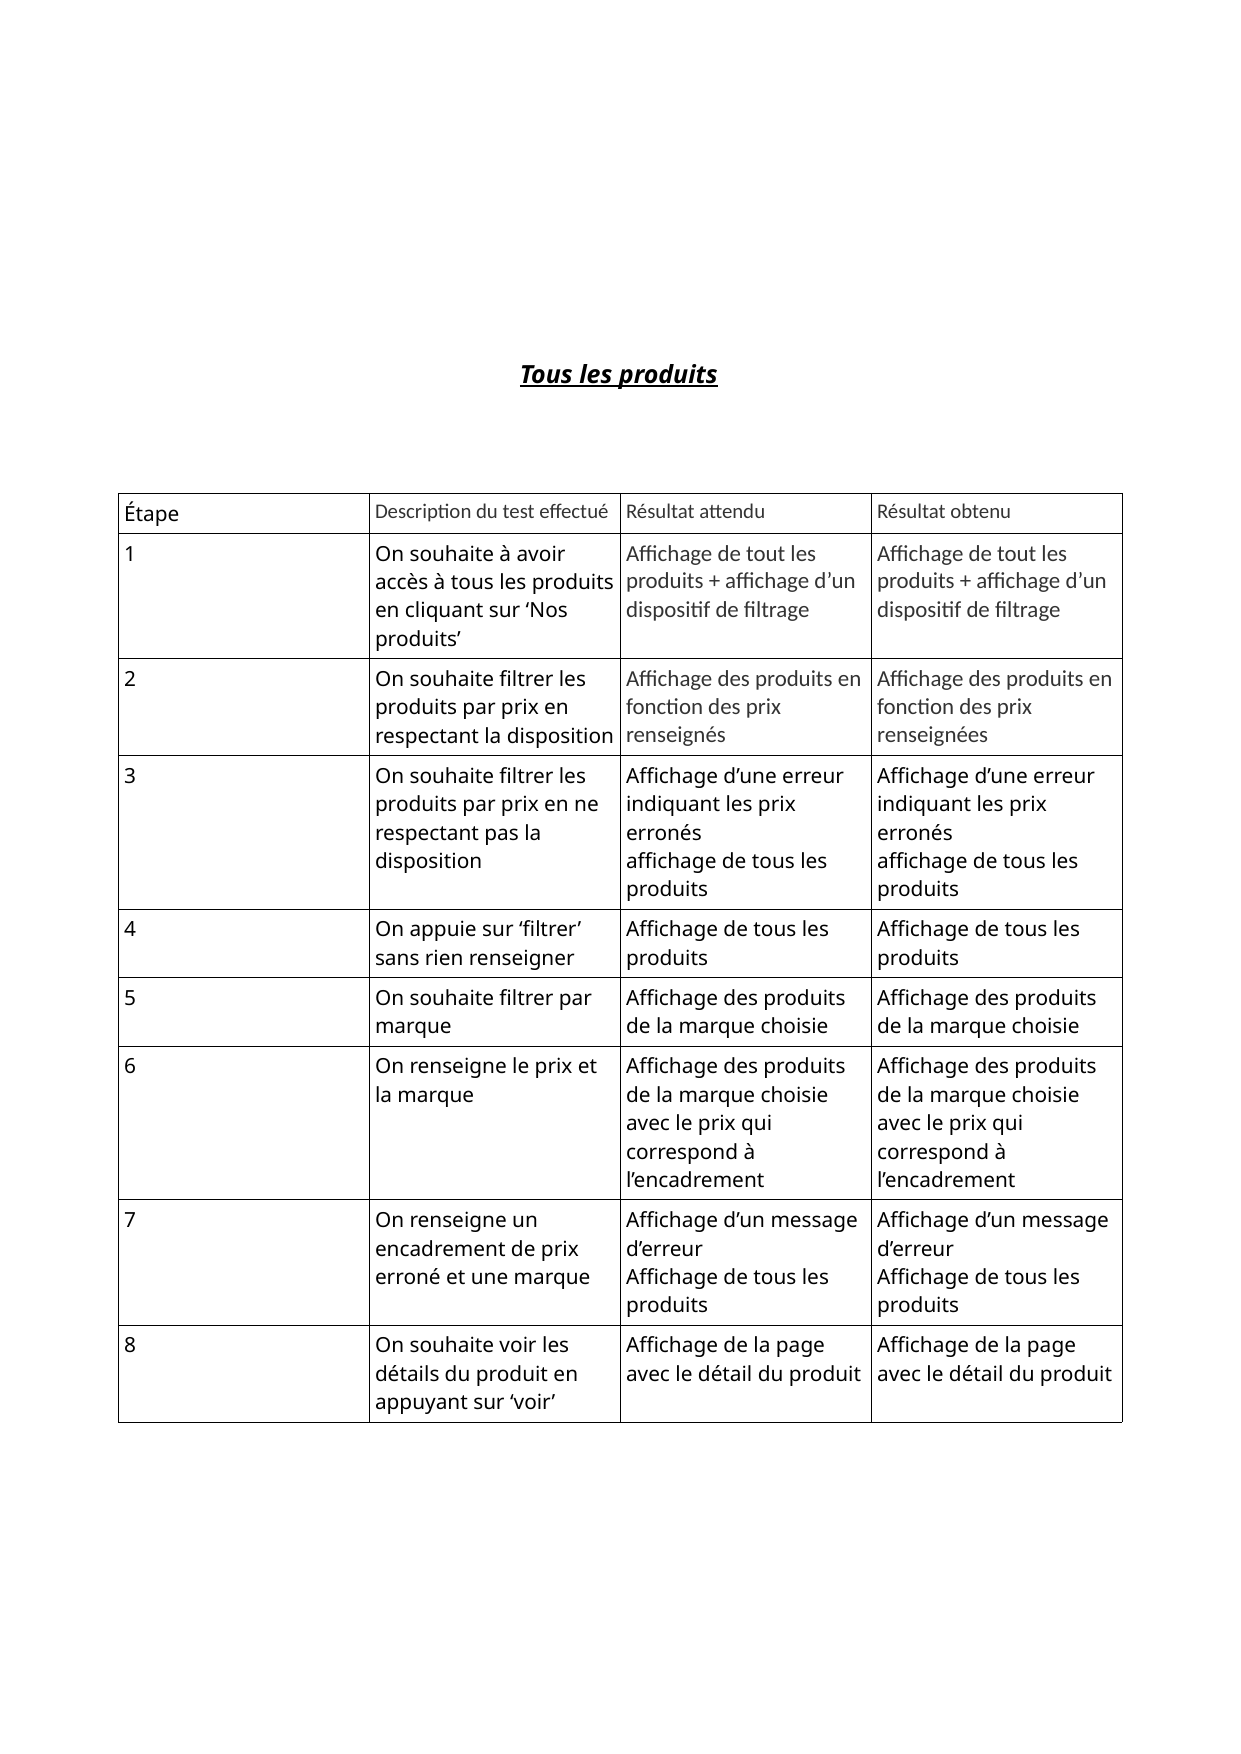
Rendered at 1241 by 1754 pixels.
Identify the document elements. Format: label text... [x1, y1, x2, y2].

table_cell On souhaite voir les détails du produit en appuyant sur ‘voir’ [370, 1326, 620, 1422]
table_cell Affichage d’une erreur indiquant les prix erronés affichage de tous les produits [872, 756, 1122, 909]
table_cell On renseigne le prix et la marque [370, 1047, 620, 1199]
table_header Description du test effectué [370, 494, 620, 533]
table_cell 3 [119, 756, 369, 909]
table_cell Affichage de tout les produits + affichage d’un dispositif de filtrage [621, 534, 871, 658]
table_cell Affichage des produits de la marque choisie [621, 978, 871, 1046]
table_cell Affichage de tout les produits + affichage d’un dispositif de filtrage [872, 534, 1122, 658]
table_cell Affichage des produits en fonction des prix renseignés [621, 659, 871, 755]
table_cell 5 [119, 978, 369, 1046]
table_header Résultat attendu [621, 494, 871, 533]
table_cell Affichage de tous les produits [621, 910, 871, 977]
table_cell Affichage de la page avec le détail du produit [872, 1326, 1122, 1422]
table_cell Affichage des produits de la marque choisie [872, 978, 1122, 1046]
table_cell On souhaite filtrer les produits par prix en ne respectant pas la disposition [370, 756, 620, 909]
table_cell Affichage d’une erreur indiquant les prix erronés affichage de tous les produits [621, 756, 871, 909]
table_cell 8 [119, 1326, 369, 1422]
table_cell On souhaite filtrer les produits par prix en respectant la disposition [370, 659, 620, 755]
table_cell 6 [119, 1047, 369, 1199]
table_cell Affichage de tous les produits [872, 910, 1122, 977]
table_cell Affichage des produits en fonction des prix renseignées [872, 659, 1122, 755]
table_header Étape [119, 494, 369, 533]
table_cell Affichage des produits de la marque choisie avec le prix qui correspond à l’encadrement [872, 1047, 1122, 1199]
text Tous les produits [118, 357, 1122, 391]
table_cell On souhaite à avoir accès à tous les produits en cliquant sur ‘Nos produits’ [370, 534, 620, 658]
table_cell 7 [119, 1200, 369, 1325]
table_cell On appuie sur ‘filtrer’ sans rien renseigner [370, 910, 620, 977]
table_cell Affichage des produits de la marque choisie avec le prix qui correspond à l’encadrement [621, 1047, 871, 1199]
table_cell Affichage d’un message d’erreur Affichage de tous les produits [872, 1200, 1122, 1325]
table_cell On renseigne un encadrement de prix erroné et une marque [370, 1200, 620, 1325]
table_cell 1 [119, 534, 369, 658]
table_header Résultat obtenu [872, 494, 1122, 533]
table_cell Affichage de la page avec le détail du produit [621, 1326, 871, 1422]
table_cell On souhaite filtrer par marque [370, 978, 620, 1046]
table_cell Affichage d’un message d’erreur Affichage de tous les produits [621, 1200, 871, 1325]
table_cell 2 [119, 659, 369, 755]
table_cell 4 [119, 910, 369, 977]
